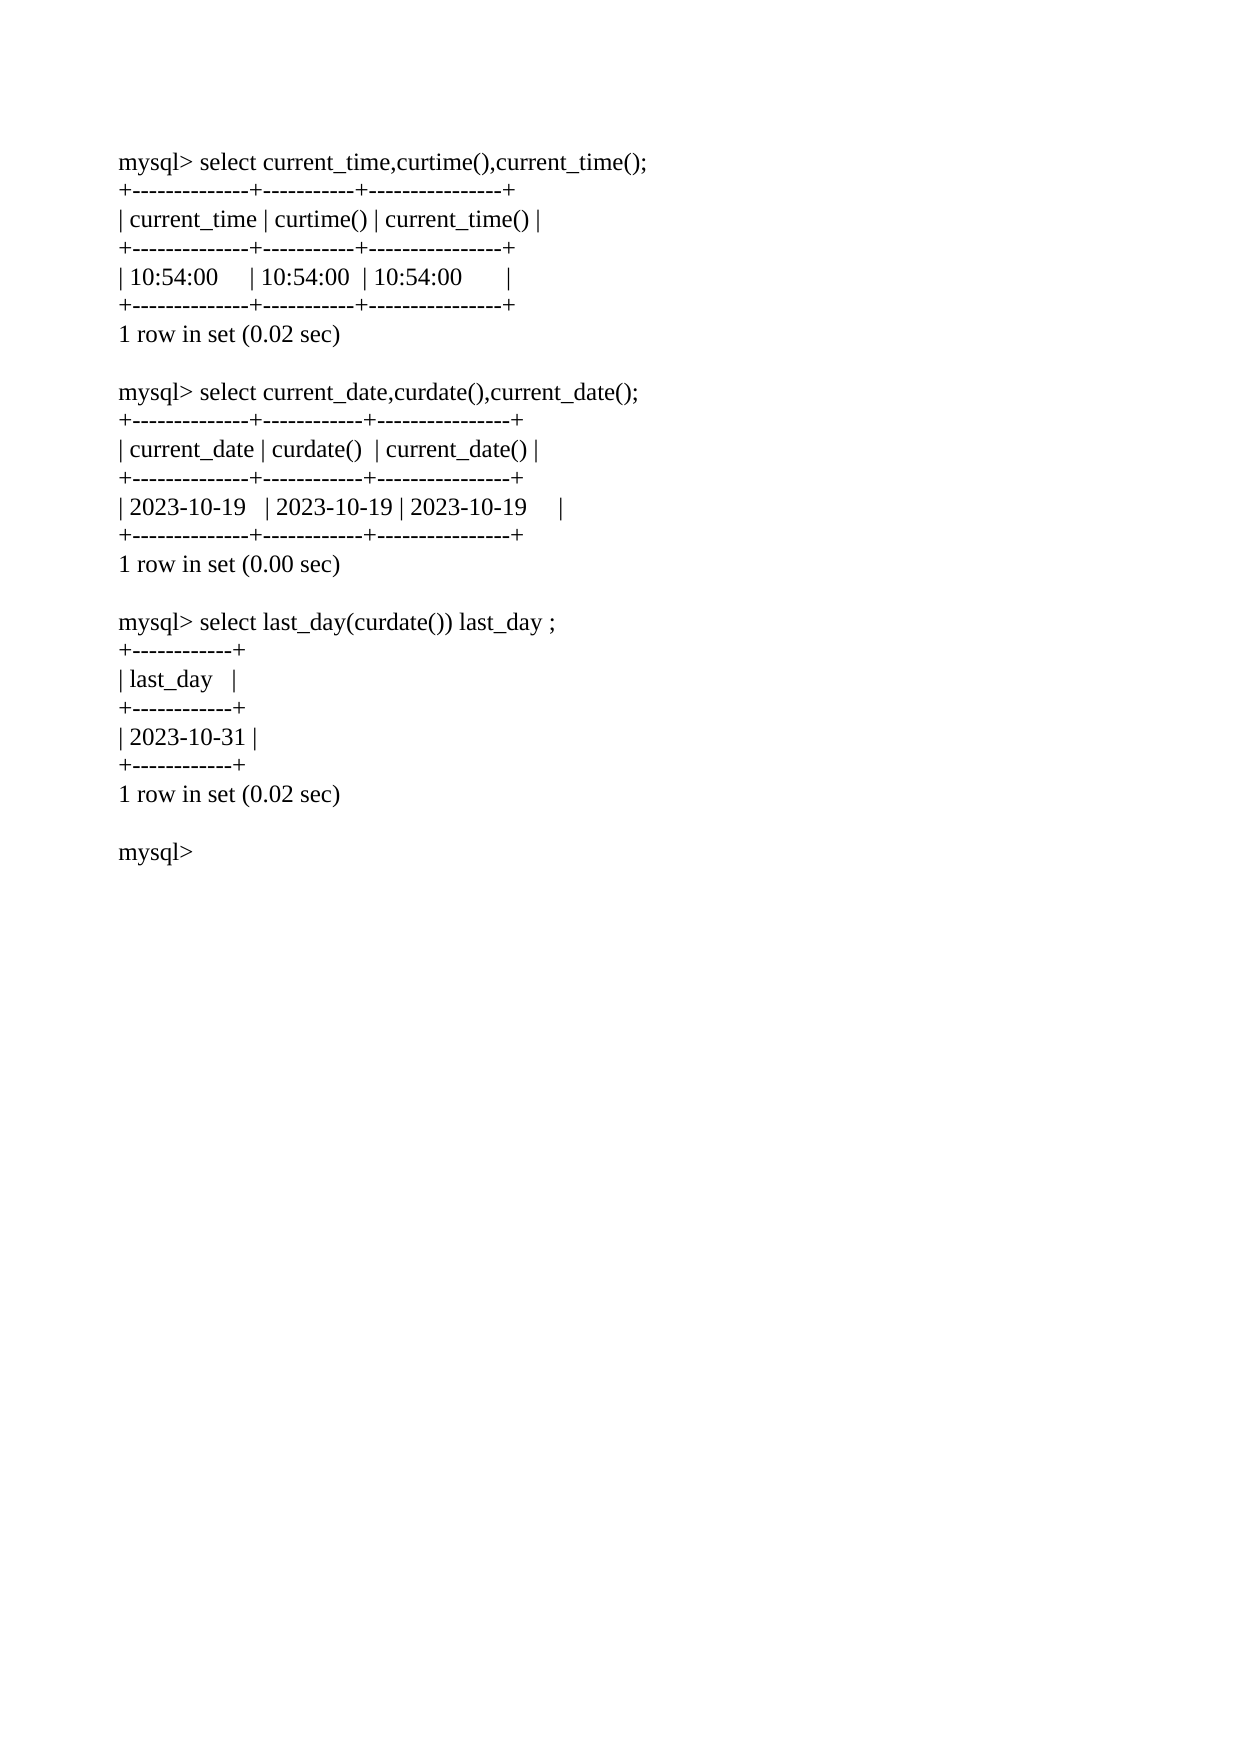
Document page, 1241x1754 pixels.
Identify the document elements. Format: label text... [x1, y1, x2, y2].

text +--------------+------------+----------------+ [118, 406, 1122, 434]
text | current_date | curdate() | current_date() | [118, 434, 1122, 463]
text | 2023-10-19 | 2023-10-19 | 2023-10-19 | [118, 492, 1122, 521]
text +--------------+------------+----------------+ [118, 463, 1122, 492]
text +------------+ [118, 636, 1122, 664]
text mysql> select last_day(curdate()) last_day ; [118, 607, 1122, 636]
text +--------------+-----------+----------------+ [118, 291, 1122, 319]
text 1 row in set (0.02 sec) [118, 319, 1122, 348]
text | current_time | curtime() | current_time() | [118, 204, 1122, 233]
text mysql> [118, 837, 1122, 866]
text | last_day | [118, 664, 1122, 693]
text mysql> select current_time,curtime(),current_time(); [118, 147, 1122, 176]
text +------------+ [118, 693, 1122, 722]
text | 2023-10-31 | [118, 722, 1122, 751]
text +--------------+-----------+----------------+ [118, 176, 1122, 204]
text +--------------+-----------+----------------+ [118, 233, 1122, 262]
text mysql> select current_date,curdate(),current_date(); [118, 377, 1122, 406]
text 1 row in set (0.02 sec) [118, 779, 1122, 808]
text | 10:54:00 | 10:54:00 | 10:54:00 | [118, 262, 1122, 291]
text +--------------+------------+----------------+ [118, 521, 1122, 549]
text 1 row in set (0.00 sec) [118, 549, 1122, 578]
text +------------+ [118, 751, 1122, 779]
